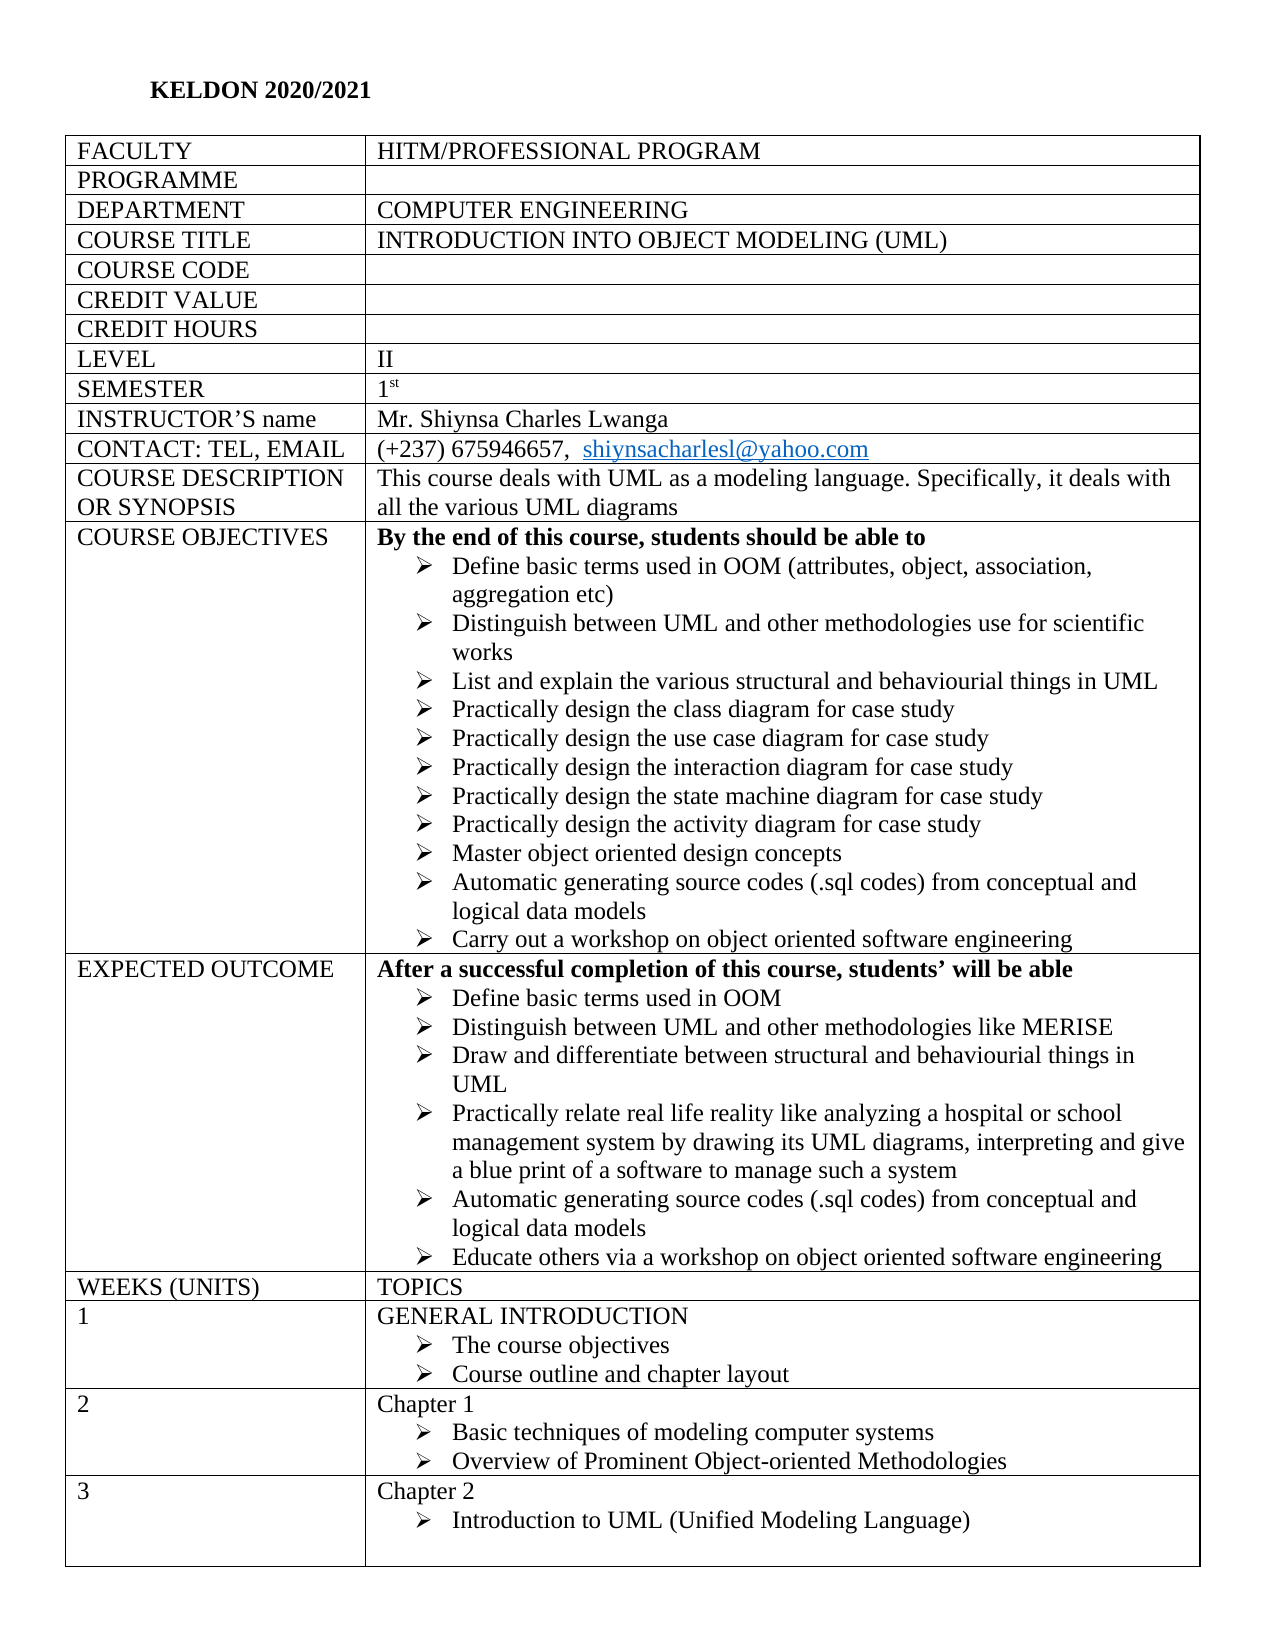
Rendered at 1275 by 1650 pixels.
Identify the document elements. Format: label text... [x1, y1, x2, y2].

table_cell [366, 285, 1199, 313]
table_cell WEEKS (UNITS) [66, 1272, 365, 1300]
table_cell After a successful completion of this course, students’ will be able Define basic terms used in OOM Distinguish between UML and other methodologies like MERISE Draw and differentiate between structural and behaviourial things in UML Practically relate real life reality like analyzing a hospital or school management system by drawing its UML diagrams, interpreting and give a blue print of a software to manage such a system Automatic generating source codes (.sql codes) from conceptual and logical data models Educate others via a workshop on object oriented software engineering [366, 954, 1199, 1271]
table_cell DEPARTMENT [66, 195, 365, 224]
table_cell LEVEL [66, 344, 365, 373]
table_cell COMPUTER ENGINEERING [366, 195, 1199, 224]
table_cell By the end of this course, students should be able to Define basic terms used in OOM (attributes, object, association, aggregation etc) Distinguish between UML and other methodologies use for scientific works List and explain the various structural and behaviourial things in UML Practically design the class diagram for case study Practically design the use case diagram for case study Practically design the interaction diagram for case study Practically design the state machine diagram for case study Practically design the activity diagram for case study Master object oriented design concepts Automatic generating source codes (.sql codes) from conceptual and logical data models Carry out a workshop on object oriented software engineering [366, 522, 1199, 953]
table_cell Chapter 1 Basic techniques of modeling computer systems Overview of Prominent Object-oriented Methodologies [366, 1389, 1199, 1475]
table_cell CONTACT: TEL, EMAIL [66, 434, 365, 462]
table_cell GENERAL INTRODUCTION The course objectives Course outline and chapter layout [366, 1301, 1199, 1388]
table_cell (+237) 675946657, shiynsacharlesl@yahoo.com [366, 434, 1199, 462]
table_cell 2 [66, 1389, 365, 1475]
table_cell CREDIT VALUE [66, 285, 365, 313]
table_cell COURSE CODE [66, 255, 365, 284]
table_cell TOPICS [366, 1272, 1199, 1300]
table_cell CREDIT HOURS [66, 315, 365, 343]
table_header FACULTY [66, 136, 365, 164]
table_cell [366, 166, 1199, 194]
table_cell SEMESTER [66, 374, 365, 403]
table_cell 1 [66, 1301, 365, 1388]
table_cell COURSE OBJECTIVES [66, 522, 365, 953]
table_header HITM/PROFESSIONAL PROGRAM [366, 136, 1199, 164]
table_cell INTRODUCTION INTO OBJECT MODELING (UML) [366, 225, 1199, 254]
table_cell Chapter 2 Introduction to UML (Unified Modeling Language) [366, 1476, 1199, 1566]
table_cell INSTRUCTOR’S name [66, 404, 365, 433]
table_cell 3 [66, 1476, 365, 1566]
table_cell [366, 255, 1199, 284]
table_cell II [366, 344, 1199, 373]
table_cell Mr. Shiynsa Charles Lwanga [366, 404, 1199, 433]
table_cell This course deals with UML as a modeling language. Specifically, it deals with all the various UML diagrams [366, 464, 1199, 521]
table_cell COURSE DESCRIPTION OR SYNOPSIS [66, 464, 365, 521]
table_cell EXPECTED OUTCOME [66, 954, 365, 1271]
text KELDON 2020/2021 [150, 75, 1125, 104]
table_cell [366, 315, 1199, 343]
table_cell COURSE TITLE [66, 225, 365, 254]
table_cell PROGRAMME [66, 166, 365, 194]
table_cell 1st [366, 374, 1199, 403]
